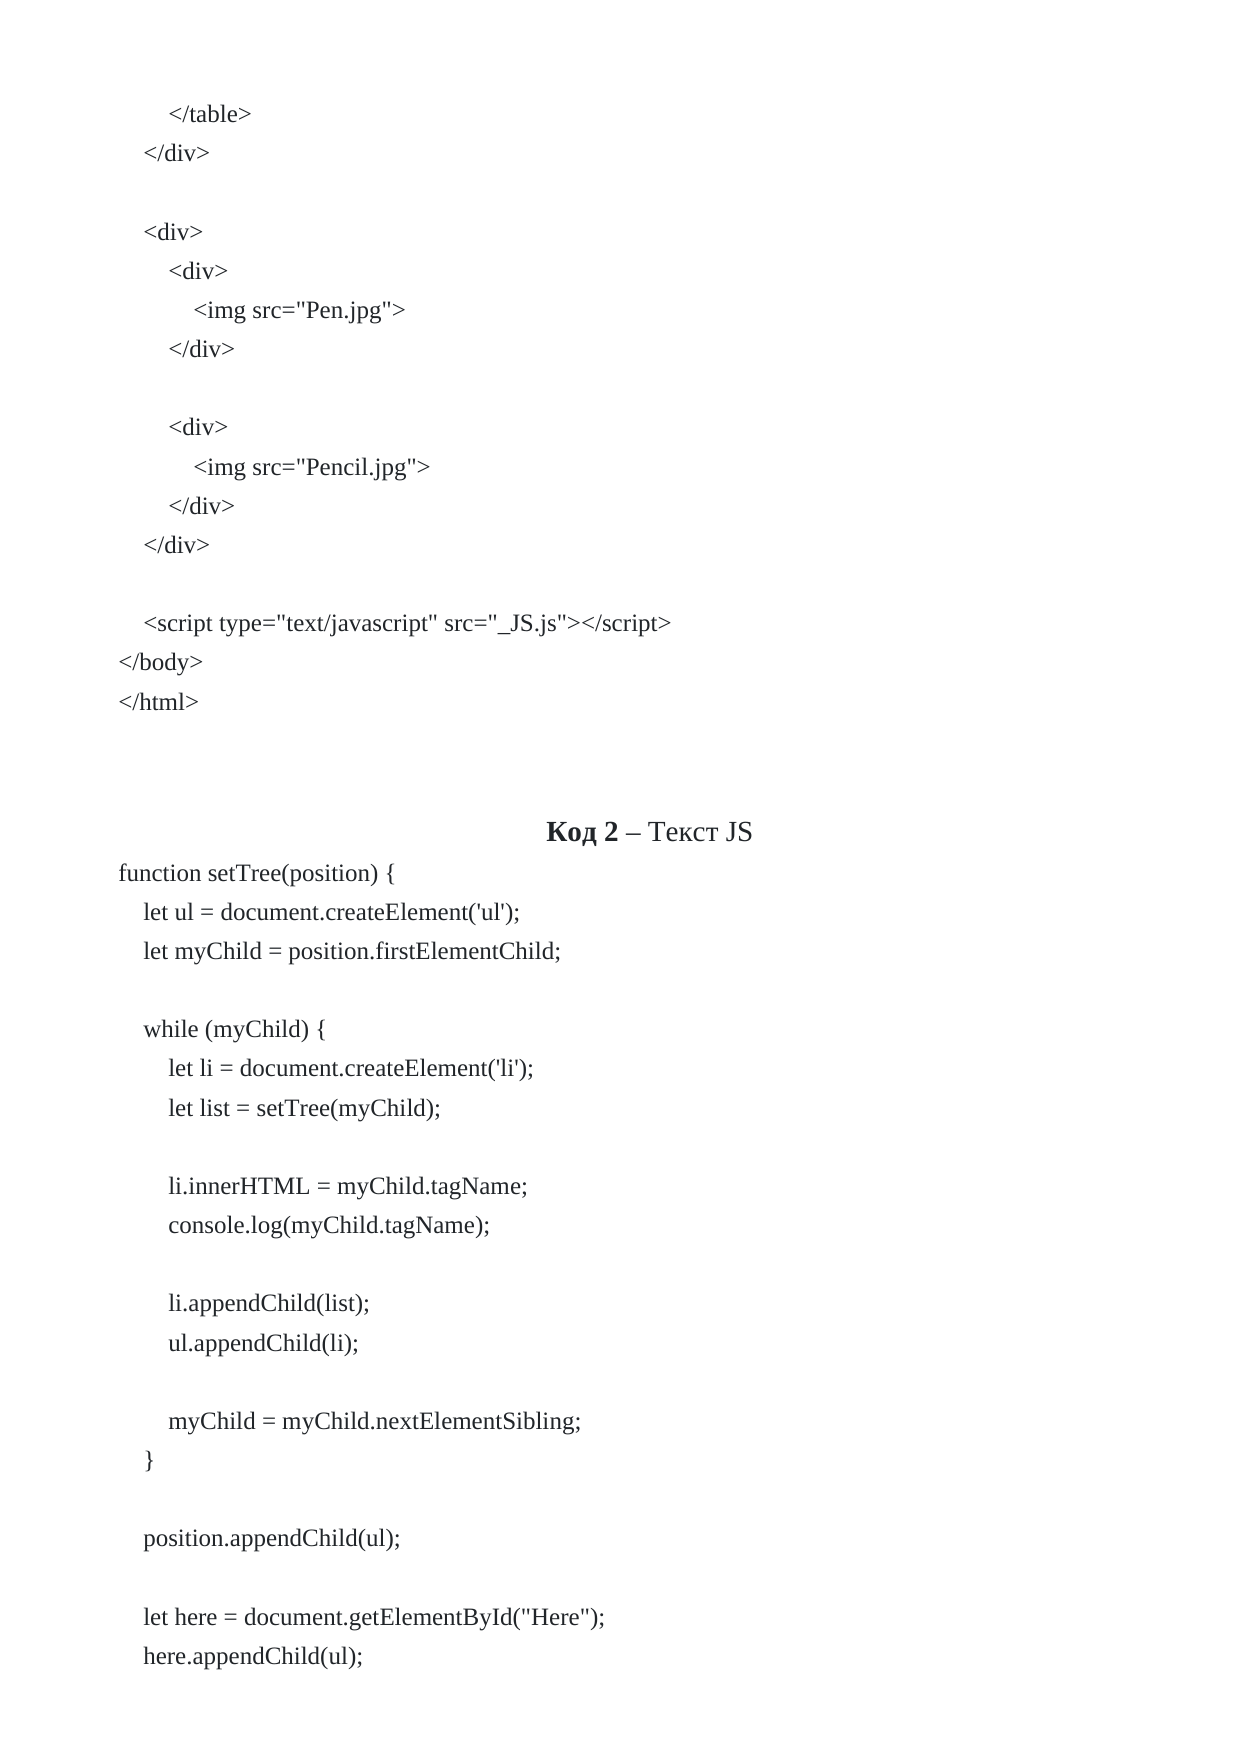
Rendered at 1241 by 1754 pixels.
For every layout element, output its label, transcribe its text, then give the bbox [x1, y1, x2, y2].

text </div> [118, 334, 1181, 363]
text </html> [118, 687, 1181, 715]
text li.appendChild(list); [118, 1288, 1181, 1317]
text myChild = myChild.nextElementSibling; [118, 1406, 1181, 1435]
text </body> [118, 647, 1181, 676]
text while (myChild) { [118, 1014, 1181, 1043]
text <img src="Pencil.jpg"> [118, 452, 1181, 480]
text position.appendChild(ul); [118, 1523, 1181, 1552]
text let list = setTree(myChild); [118, 1093, 1181, 1121]
text </div> [118, 530, 1181, 559]
text <div> [118, 412, 1181, 441]
text let ul = document.createElement('ul'); [118, 897, 1181, 926]
text } [118, 1445, 1181, 1474]
text here.appendChild(ul); [118, 1641, 1181, 1670]
text <div> [118, 256, 1181, 284]
text </table> [118, 99, 1181, 128]
text <script type="text/javascript" src="_JS.js"></script> [118, 608, 1181, 637]
text let here = document.getElementById("Here"); [118, 1602, 1181, 1631]
text console.log(myChild.tagName); [118, 1210, 1181, 1239]
text Код 2 – Текст JS [118, 814, 1181, 847]
text <div> [118, 217, 1181, 245]
text </div> [118, 491, 1181, 519]
text <img src="Pen.jpg"> [118, 295, 1181, 324]
text let myChild = position.firstElementChild; [118, 936, 1181, 965]
text ul.appendChild(li); [118, 1328, 1181, 1356]
text let li = document.createElement('li'); [118, 1053, 1181, 1082]
text li.innerHTML = myChild.tagName; [118, 1171, 1181, 1200]
text function setTree(position) { [118, 858, 1181, 886]
text </div> [118, 138, 1181, 167]
